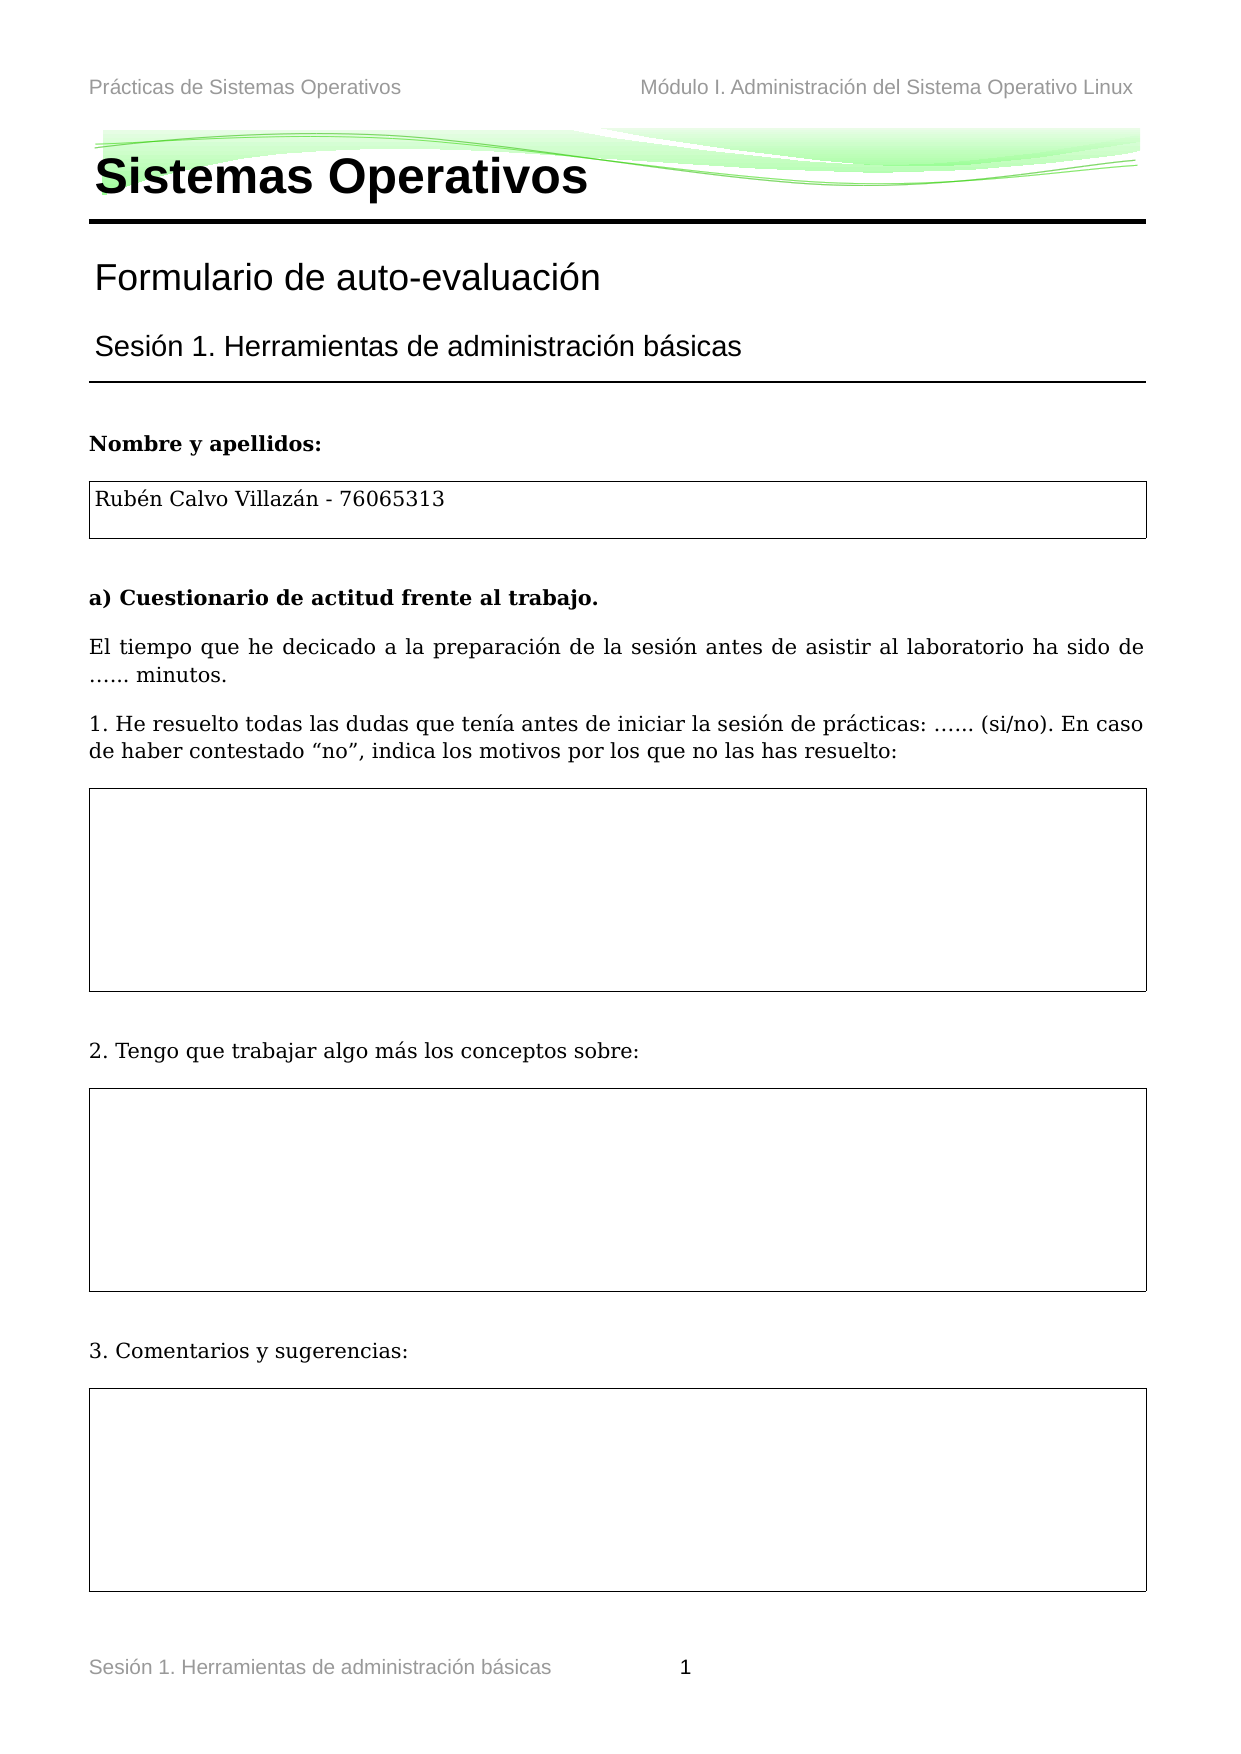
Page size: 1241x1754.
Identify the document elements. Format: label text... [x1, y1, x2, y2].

text 2. Tengo que trabajar algo más los conceptos sobre: [89, 1039, 1146, 1064]
table_header Rubén Calvo Villazán - 76065313 [90, 482, 1146, 537]
picture [376, 171, 387, 189]
table_header [90, 789, 1146, 991]
text 3. Comentarios y sugerencias: [89, 1339, 1146, 1364]
text 1. He resuelto todas las dudas que tenía antes de iniciar la sesión de prácticas: …... (si/no). En caso de haber contestado “no”, indica los motivos por los que no las has resuelto: [89, 712, 1146, 764]
table_header [90, 1089, 1146, 1291]
text Nombre y apellidos: [89, 432, 1146, 456]
picture [94, 128, 1141, 195]
text a) Cuestionario de actitud frente al trabajo. [89, 586, 1146, 611]
table_header [90, 1389, 1146, 1591]
table_header Formulario de auto-evaluación Sesión 1. Herramientas de administración básicas [89, 224, 1146, 381]
table_header Sistemas Operativos [89, 123, 1146, 219]
text El tiempo que he decicado a la preparación de la sesión antes de asistir al laboratorio ha sido de …... minutos. [89, 635, 1146, 687]
